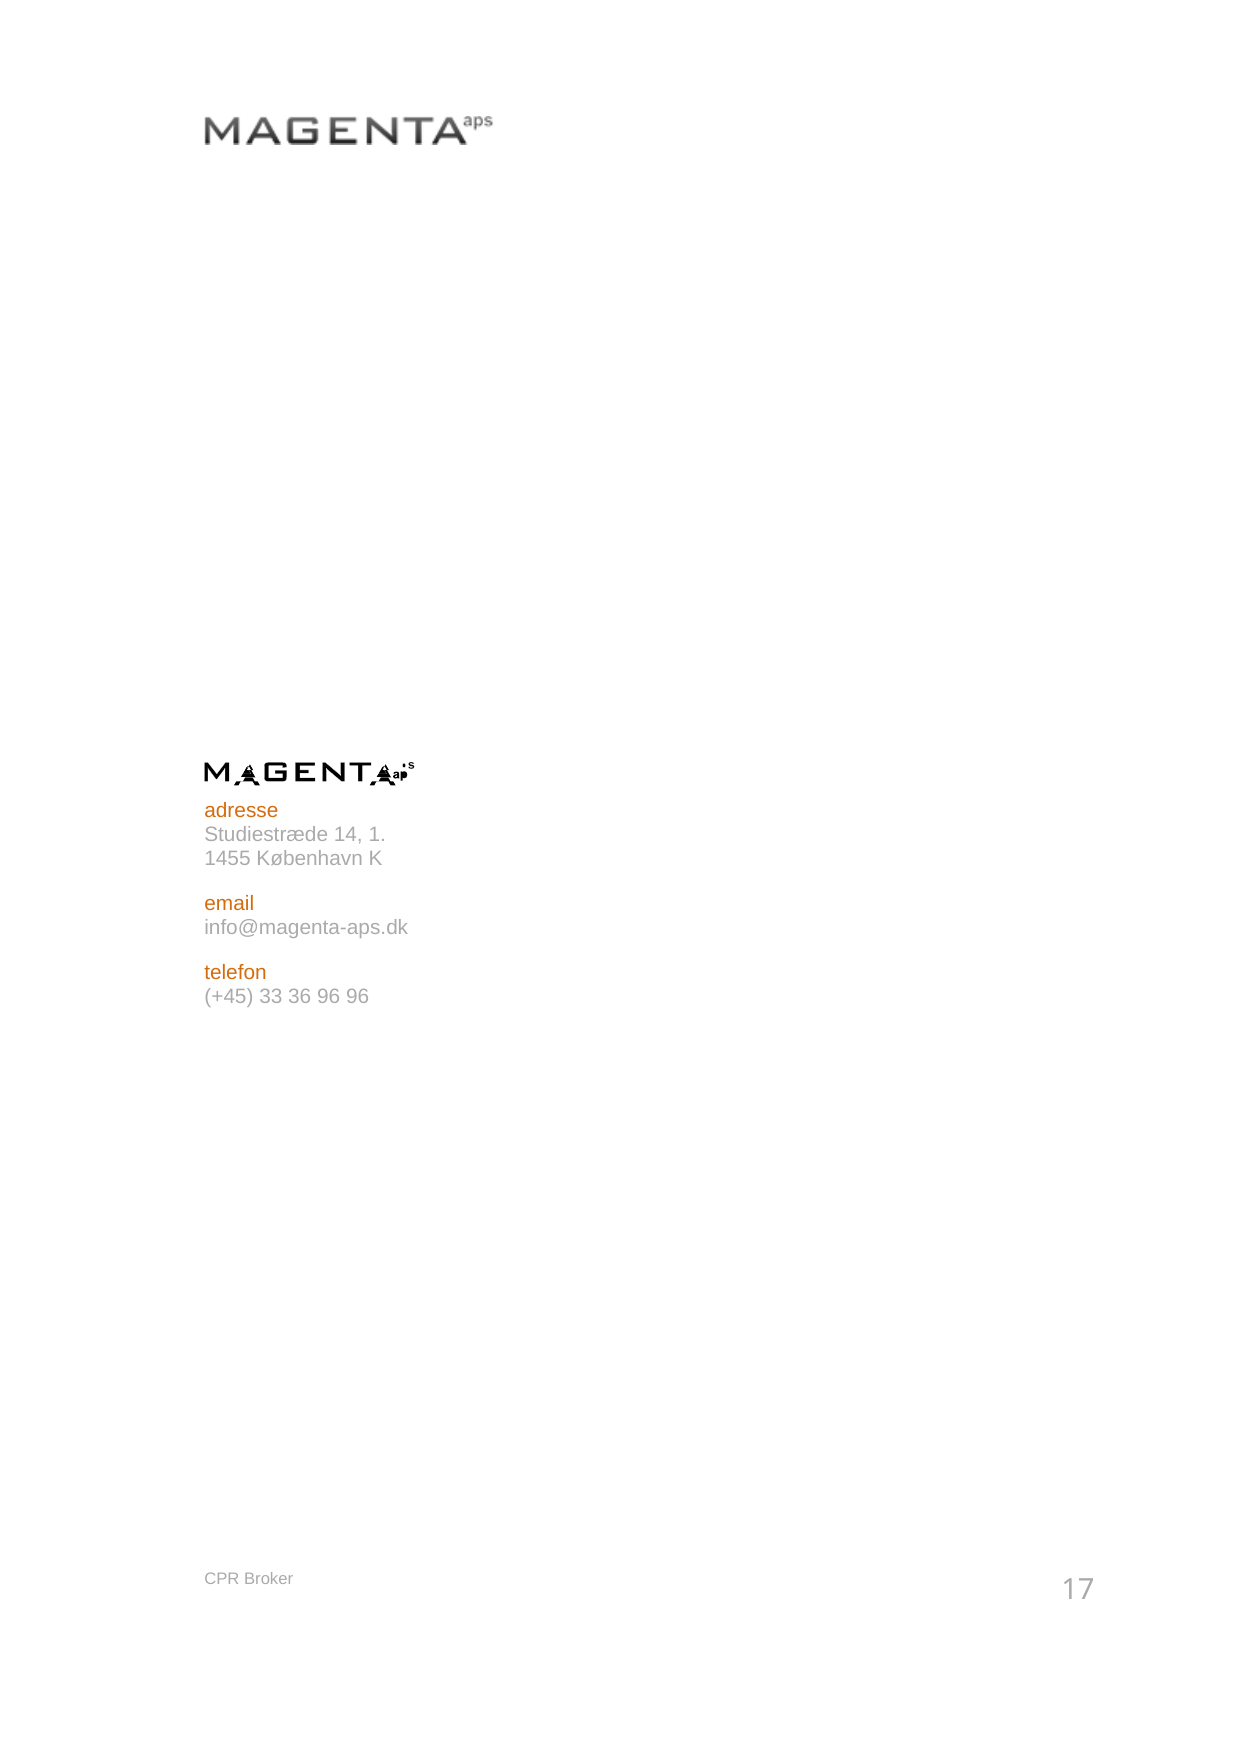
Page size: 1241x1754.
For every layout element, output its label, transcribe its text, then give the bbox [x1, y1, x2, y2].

picture [204, 116, 494, 145]
text adresse Studiestræde 14, 1. 1455 København K [204, 798, 1094, 870]
text telefon (+45) 33 36 96 96 [204, 960, 1094, 1008]
text email info@magenta-aps.dk [204, 891, 1094, 939]
